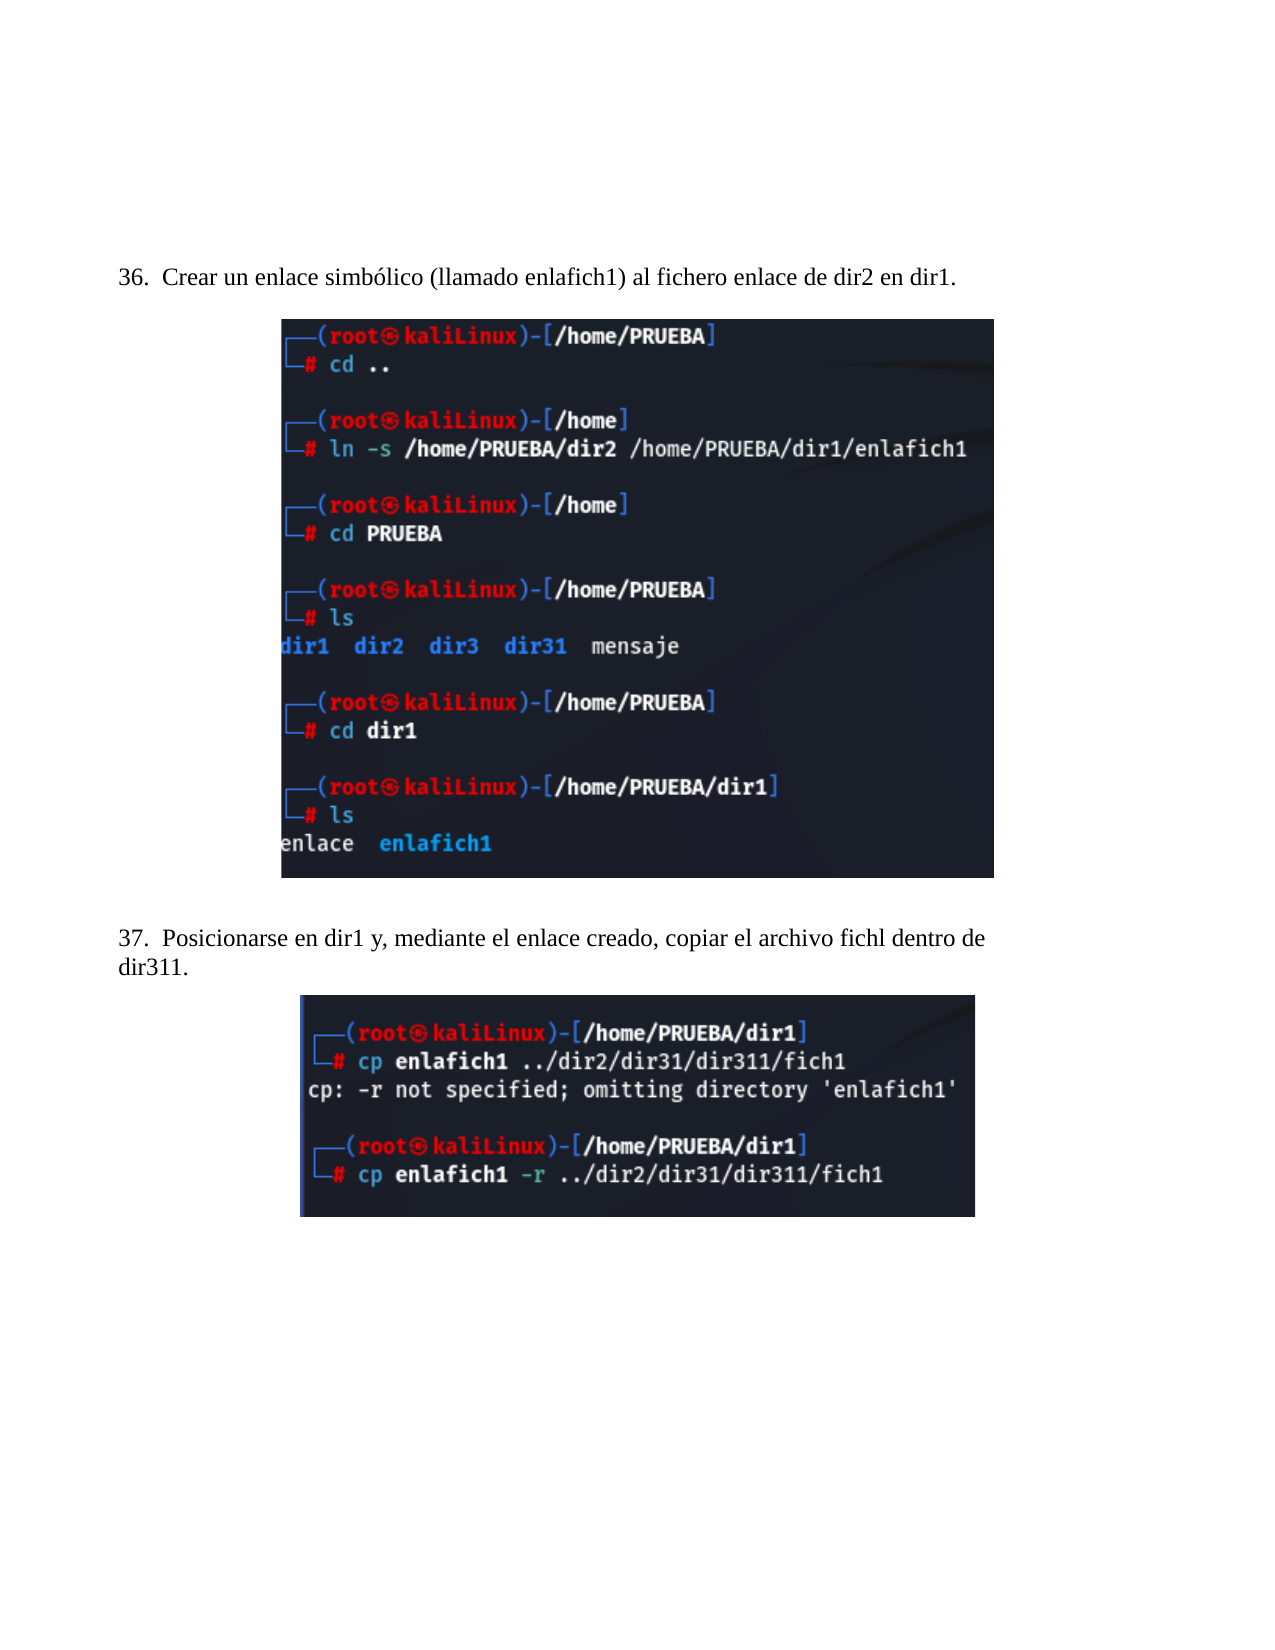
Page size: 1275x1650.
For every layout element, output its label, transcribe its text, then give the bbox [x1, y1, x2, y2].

text 37. Posicionarse en dir1 y, mediante el enlace creado, copiar el archivo fichl dentro de [118, 923, 1157, 952]
picture [281, 319, 994, 878]
picture [300, 995, 976, 1217]
text 36. Crear un enlace simbólico (llamado enlafich1) al fichero enlace de dir2 en dir1. [118, 262, 1157, 291]
text dir311. [118, 952, 1157, 981]
